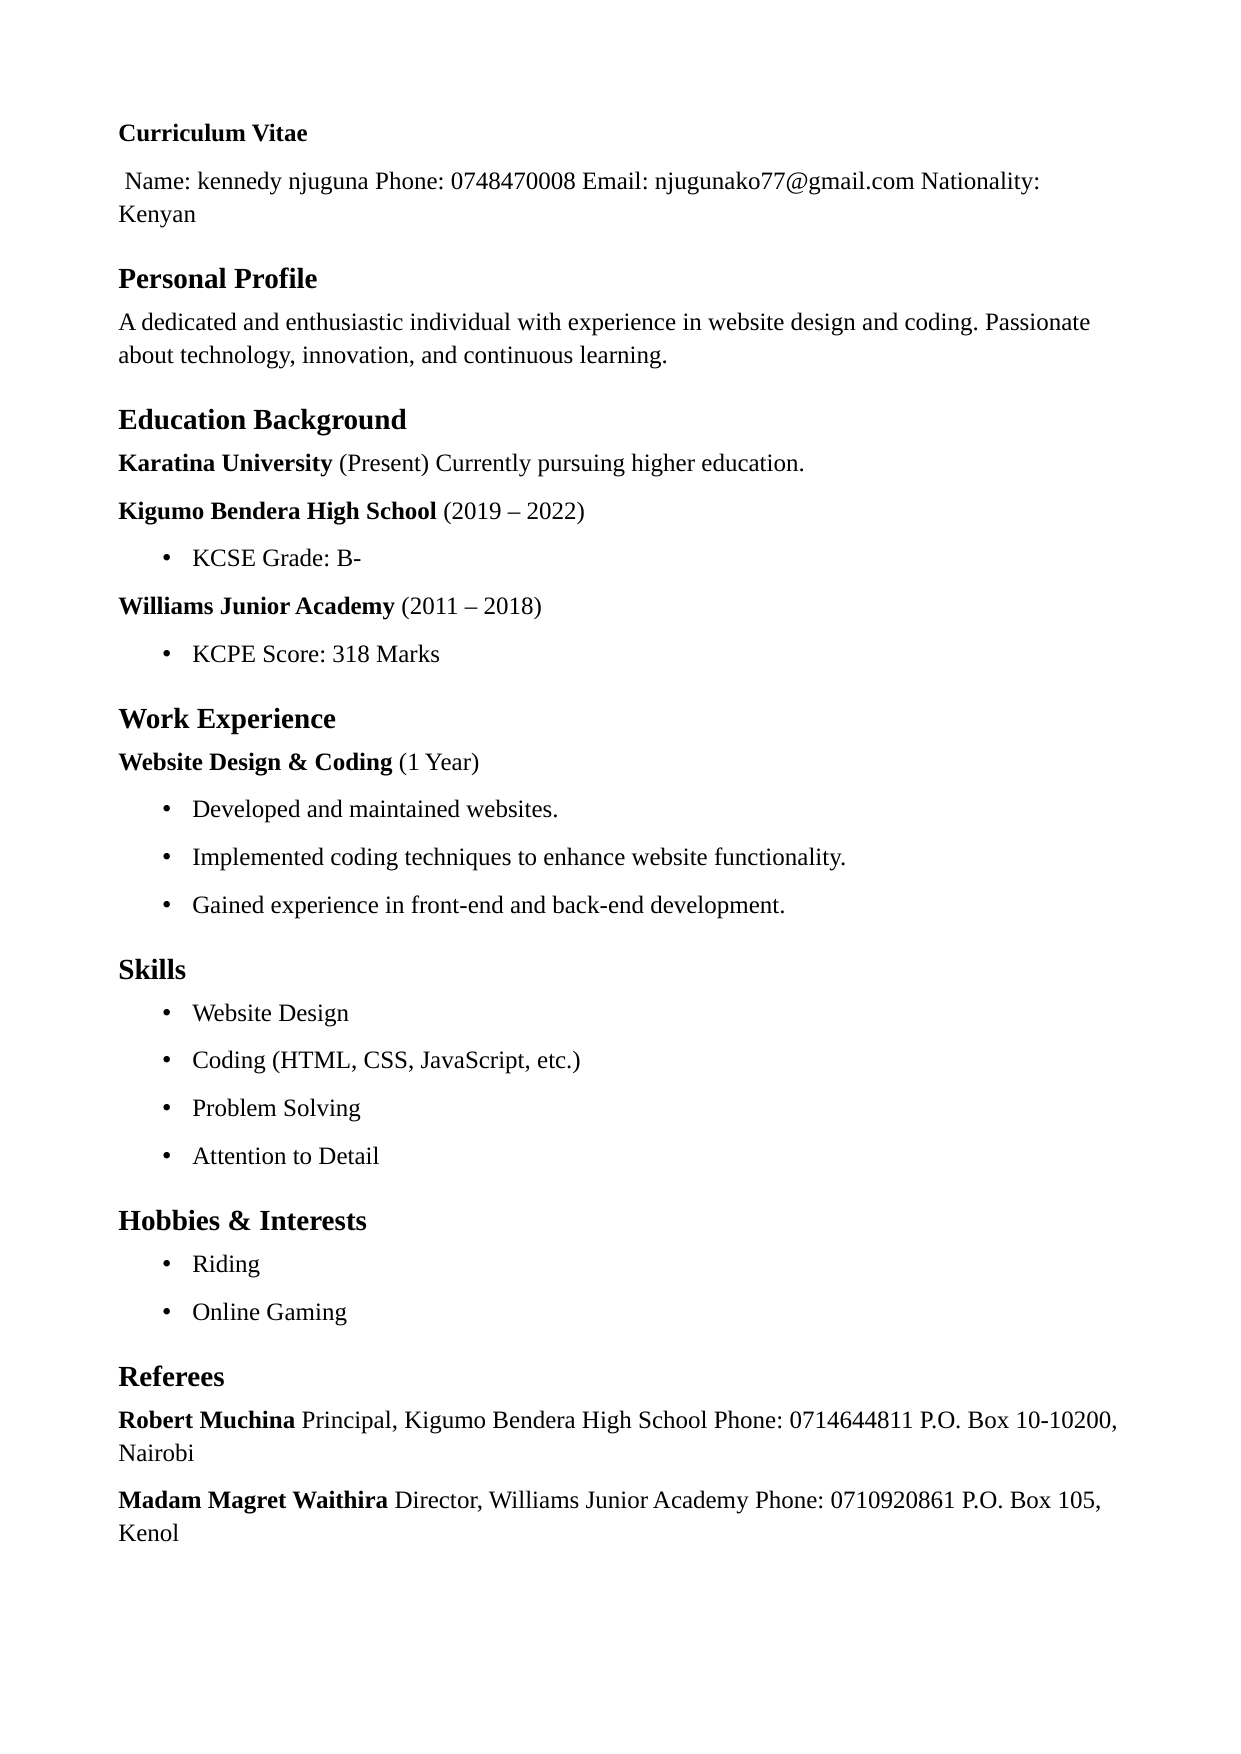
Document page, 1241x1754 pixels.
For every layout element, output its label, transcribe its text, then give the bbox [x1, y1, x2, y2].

list Online Gaming [162, 1297, 1122, 1325]
list Implemented coding techniques to enhance website functionality. [162, 842, 1122, 871]
list KCSE Grade: B- [162, 543, 1122, 572]
text Karatina University (Present) Currently pursuing higher education. [118, 448, 1122, 477]
text Name: kennedy njuguna Phone: 0748470008 Email: njugunako77@gmail.com Nationality: Kenyan [118, 166, 1122, 227]
subtitle Work Experience [118, 701, 1122, 734]
subtitle Referees [118, 1359, 1122, 1392]
text Madam Magret Waithira Director, Williams Junior Academy Phone: 0710920861 P.O. Box 105, Kenol [118, 1485, 1122, 1547]
text Robert Muchina Principal, Kigumo Bendera High School Phone: 0714644811 P.O. Box 10-10200, Nairobi [118, 1405, 1122, 1467]
subtitle Hobbies & Interests [118, 1203, 1122, 1236]
list Website Design [162, 998, 1122, 1027]
subtitle Personal Profile [118, 261, 1122, 294]
text Williams Junior Academy (2011 – 2018) [118, 591, 1122, 620]
text Kigumo Bendera High School (2019 – 2022) [118, 496, 1122, 524]
subtitle Education Background [118, 402, 1122, 436]
list Riding [162, 1249, 1122, 1278]
text Website Design & Coding (1 Year) [118, 747, 1122, 776]
list Developed and maintained websites. [162, 794, 1122, 823]
text A dedicated and enthusiastic individual with experience in website design and coding. Passionate about technology, innovation, and continuous learning. [118, 307, 1122, 369]
list Problem Solving [162, 1093, 1122, 1122]
subtitle Skills [118, 952, 1122, 985]
text Curriculum Vitae [118, 118, 1122, 147]
list KCPE Score: 318 Marks [162, 639, 1122, 667]
list Attention to Detail [162, 1141, 1122, 1169]
list Coding (HTML, CSS, JavaScript, etc.) [162, 1046, 1122, 1074]
list Gained experience in front-end and back-end development. [162, 890, 1122, 918]
